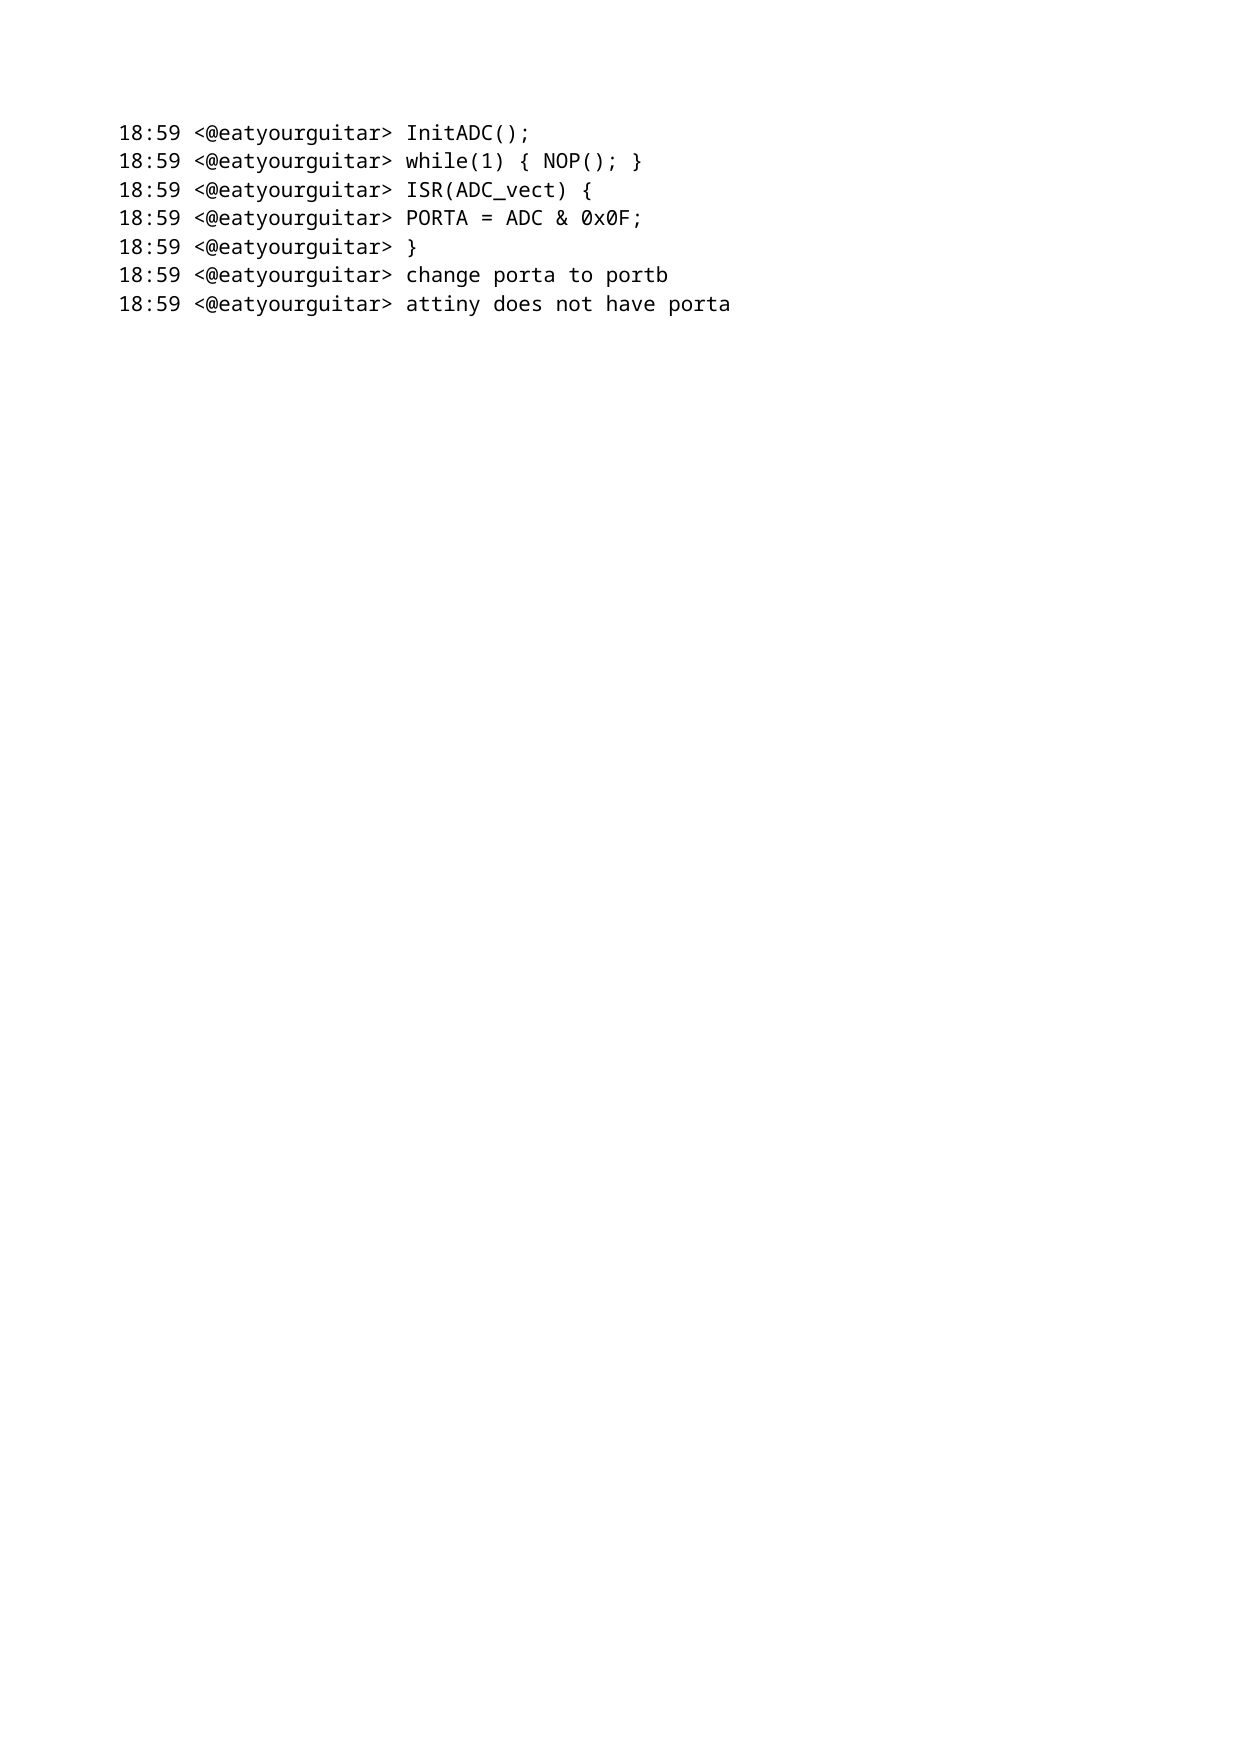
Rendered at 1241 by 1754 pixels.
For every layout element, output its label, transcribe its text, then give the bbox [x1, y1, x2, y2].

text 18:59 <@eatyourguitar> PORTA = ADC & 0x0F; [118, 203, 1122, 232]
text 18:59 <@eatyourguitar> InitADC(); [118, 118, 1122, 147]
text 18:59 <@eatyourguitar> ISR(ADC_vect) { [118, 175, 1122, 203]
text 18:59 <@eatyourguitar> } [118, 232, 1122, 260]
text 18:59 <@eatyourguitar> attiny does not have porta [118, 289, 1122, 317]
text 18:59 <@eatyourguitar> change porta to portb [118, 260, 1122, 289]
text 18:59 <@eatyourguitar> while(1) { NOP(); } [118, 147, 1122, 175]
